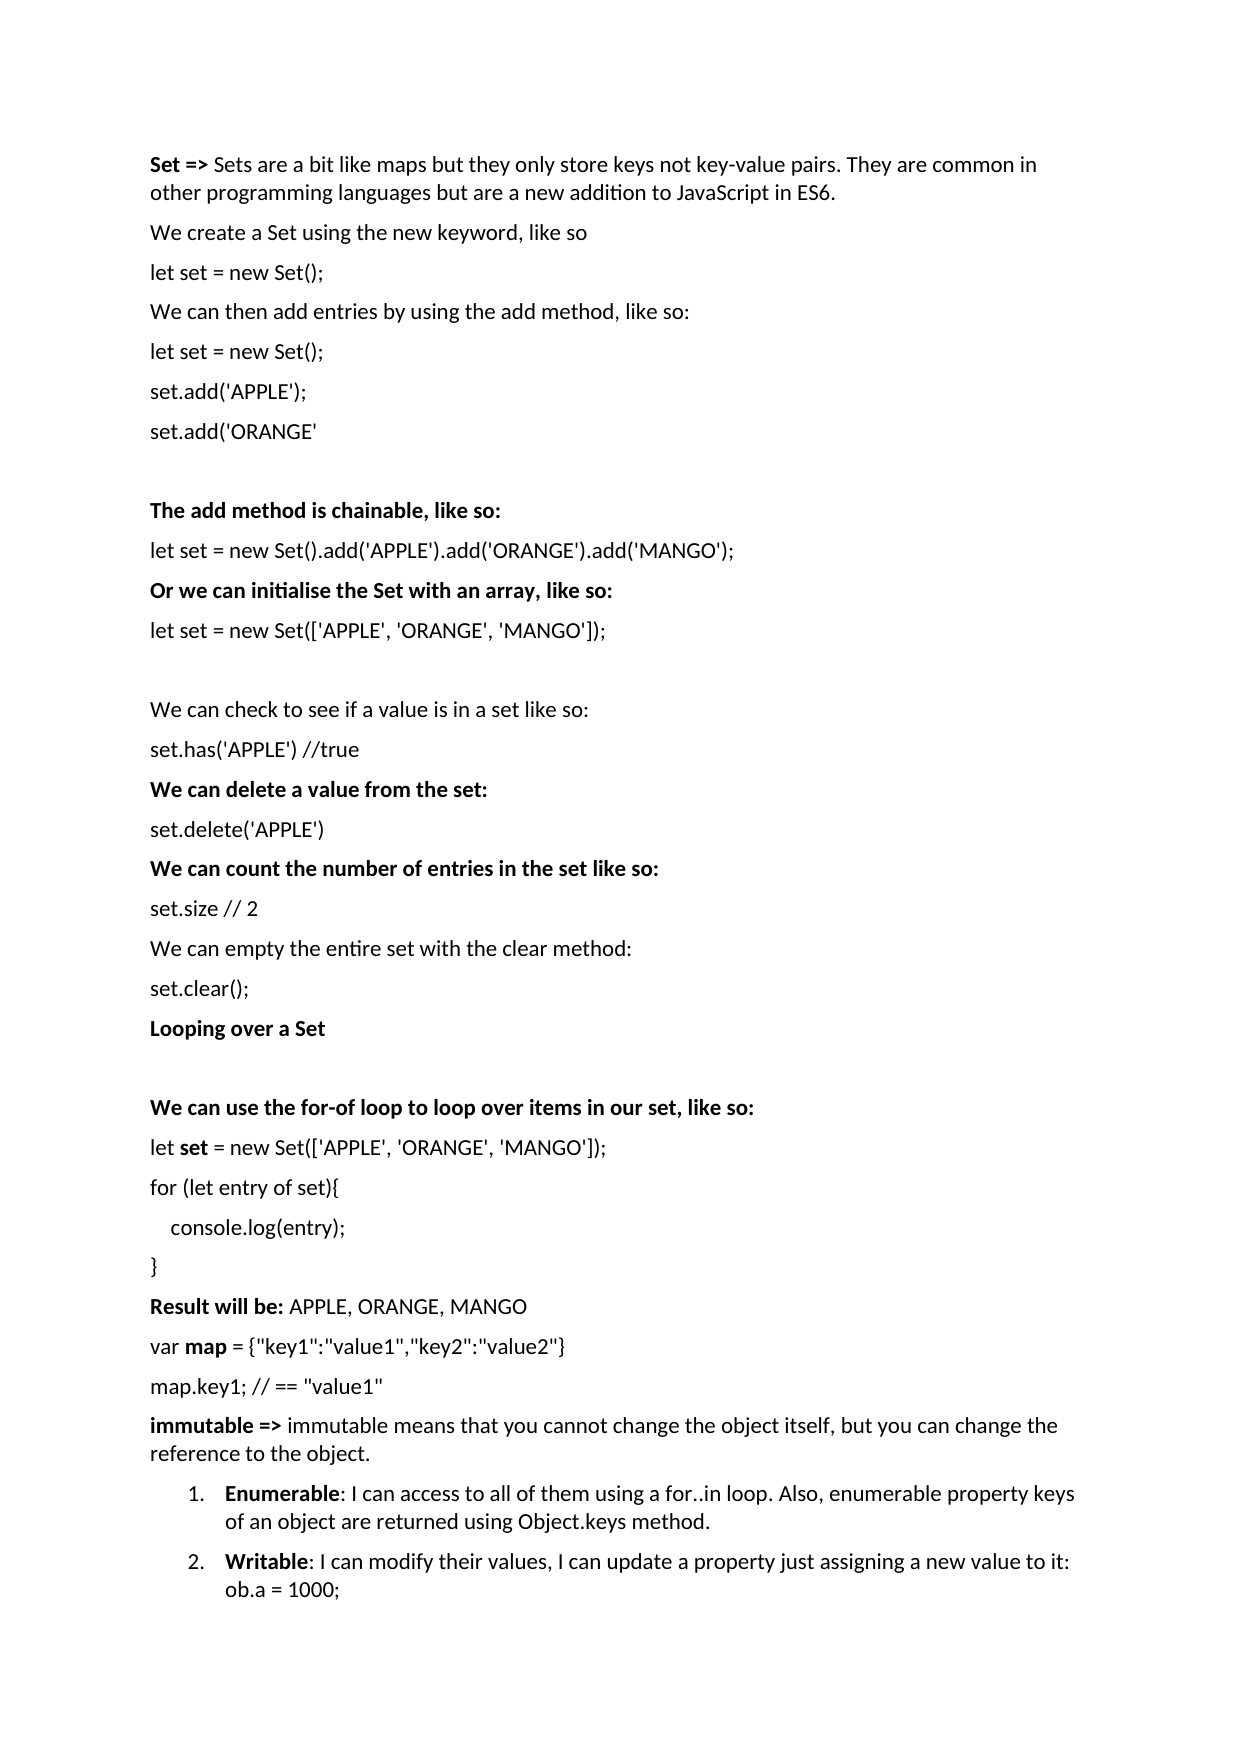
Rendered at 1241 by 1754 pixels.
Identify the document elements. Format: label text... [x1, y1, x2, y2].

text We can check to see if a value is in a set like so: [150, 695, 1090, 723]
text We can delete a value from the set: [150, 775, 1090, 803]
text We create a Set using the new keyword, like so [150, 218, 1090, 246]
text set.add('ORANGE' [150, 417, 1090, 445]
text We can count the number of entries in the set like so: [150, 854, 1090, 882]
text map.key1; // == "value1" [150, 1372, 1090, 1400]
text The add method is chainable, like so: [150, 496, 1090, 524]
text Looping over a Set [150, 1014, 1090, 1042]
text let set = new Set().add('APPLE').add('ORANGE').add('MANGO'); [150, 536, 1090, 564]
text let set = new Set(['APPLE', 'ORANGE', 'MANGO']); [150, 616, 1090, 644]
text let set = new Set(['APPLE', 'ORANGE', 'MANGO']); [150, 1133, 1090, 1161]
text for (let entry of set){ [150, 1173, 1090, 1201]
text set.delete('APPLE') [150, 815, 1090, 843]
text We can empty the entire set with the clear method: [150, 934, 1090, 962]
text immutable => immutable means that you cannot change the object itself, but you can change the reference to the object. [150, 1412, 1090, 1468]
text set.has('APPLE') //true [150, 735, 1090, 763]
text let set = new Set(); [150, 337, 1090, 365]
text let set = new Set(); [150, 258, 1090, 286]
text We can then add entries by using the add method, like so: [150, 297, 1090, 325]
list Enumerable: I can access to all of them using a for..in loop. Also, enumerable property keys of an object are returned using Object.keys method. [187, 1479, 1090, 1535]
text console.log(entry); [150, 1213, 1090, 1241]
text set.size // 2 [150, 894, 1090, 922]
text set.add('APPLE'); [150, 377, 1090, 405]
text } [150, 1252, 1090, 1280]
text var map = {"key1":"value1","key2":"value2"} [150, 1332, 1090, 1360]
text Set => Sets are a bit like maps but they only store keys not key-value pairs. They are common in other programming languages but are a new addition to JavaScript in ES6. [150, 150, 1090, 206]
text Result will be: APPLE, ORANGE, MANGO [150, 1292, 1090, 1320]
list Writable: I can modify their values, I can update a property just assigning a new value to it: ob.a = 1000; [187, 1547, 1090, 1603]
text set.clear(); [150, 974, 1090, 1002]
text We can use the for-of loop to loop over items in our set, like so: [150, 1093, 1090, 1121]
text Or we can initialise the Set with an array, like so: [150, 576, 1090, 604]
